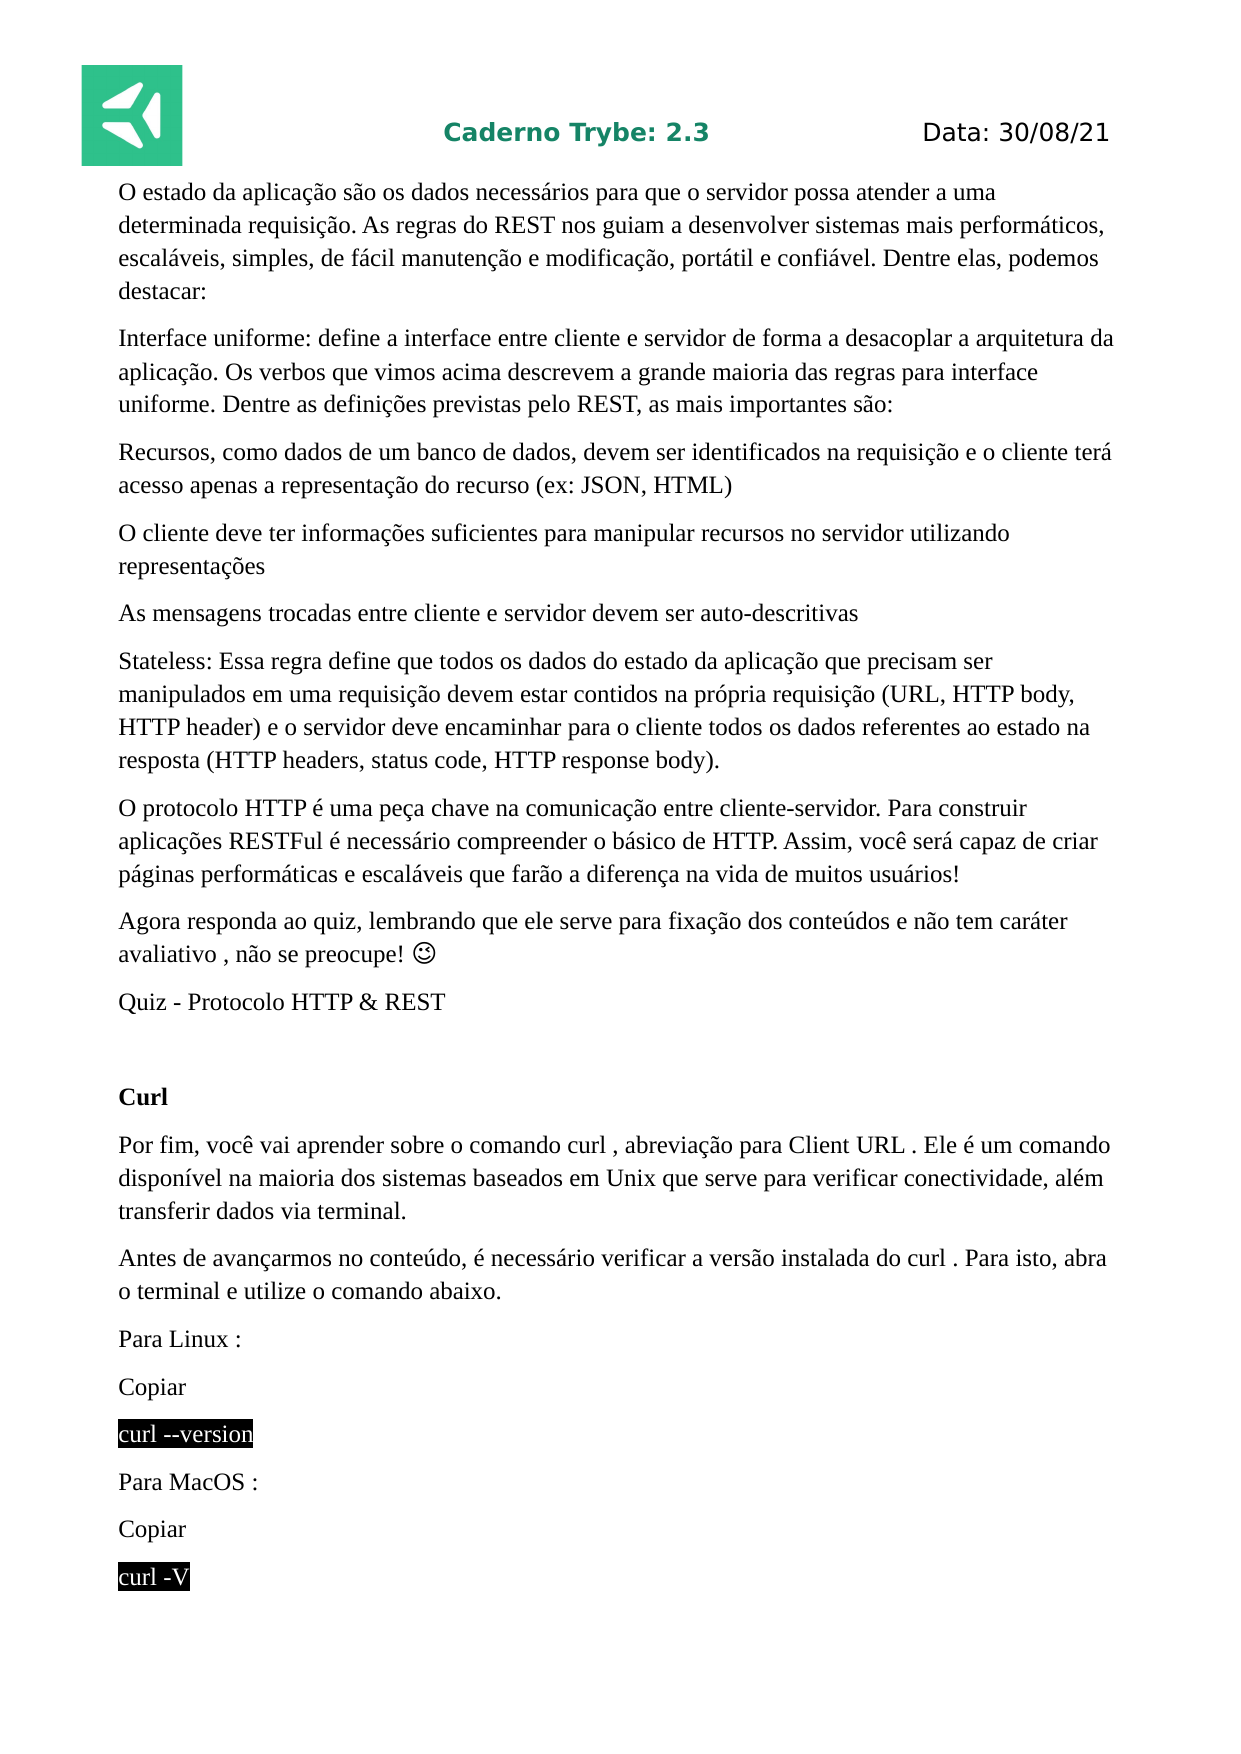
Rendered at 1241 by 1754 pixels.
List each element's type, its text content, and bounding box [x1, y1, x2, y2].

text O cliente deve ter informações suficientes para manipular recursos no servidor utilizando representações [118, 518, 1122, 579]
text O protocolo HTTP é uma peça chave na comunicação entre cliente-servidor. Para construir aplicações RESTFul é necessário compreender o básico de HTTP. Assim, você será capaz de criar páginas performáticas e escaláveis que farão a diferença na vida de muitos usuários! [118, 793, 1122, 887]
text Quiz - Protocolo HTTP & REST [118, 987, 1122, 1016]
text curl --version [118, 1419, 1122, 1448]
text Copiar [118, 1514, 1122, 1543]
text Por fim, você vai aprender sobre o comando curl , abreviação para Client URL . Ele é um comando disponível na maioria dos sistemas baseados em Unix que serve para verificar conectividade, além transferir dados via terminal. [118, 1130, 1122, 1224]
text Agora responda ao quiz, lembrando que ele serve para fixação dos conteúdos e não tem caráter avaliativo , não se preocupe! 😉 [118, 906, 1122, 968]
text As mensagens trocadas entre cliente e servidor devem ser auto-descritivas [118, 598, 1122, 627]
text Antes de avançarmos no conteúdo, é necessário verificar a versão instalada do curl . Para isto, abra o terminal e utilize o comando abaixo. [118, 1243, 1122, 1305]
text Para MacOS : [118, 1467, 1122, 1496]
text Curl [118, 1082, 1122, 1111]
text curl -V [118, 1562, 1122, 1591]
picture [81, 65, 183, 166]
text O estado da aplicação são os dados necessários para que o servidor possa atender a uma determinada requisição. As regras do REST nos guiam a desenvolver sistemas mais performáticos, escaláveis, simples, de fácil manutenção e modificação, portátil e confiável. Dentre elas, podemos destacar: [118, 177, 1122, 305]
text Copiar [118, 1372, 1122, 1400]
text Stateless: Essa regra define que todos os dados do estado da aplicação que precisam ser manipulados em uma requisição devem estar contidos na própria requisição (URL, HTTP body, HTTP header) e o servidor deve encaminhar para o cliente todos os dados referentes ao estado na resposta (HTTP headers, status code, HTTP response body). [118, 646, 1122, 774]
text Interface uniforme: define a interface entre cliente e servidor de forma a desacoplar a arquitetura da aplicação. Os verbos que vimos acima descrevem a grande maioria das regras para interface uniforme. Dentre as definições previstas pelo REST, as mais importantes são: [118, 323, 1122, 418]
text Para Linux : [118, 1324, 1122, 1353]
text Recursos, como dados de um banco de dados, devem ser identificados na requisição e o cliente terá acesso apenas a representação do recurso (ex: JSON, HTML) [118, 437, 1122, 499]
